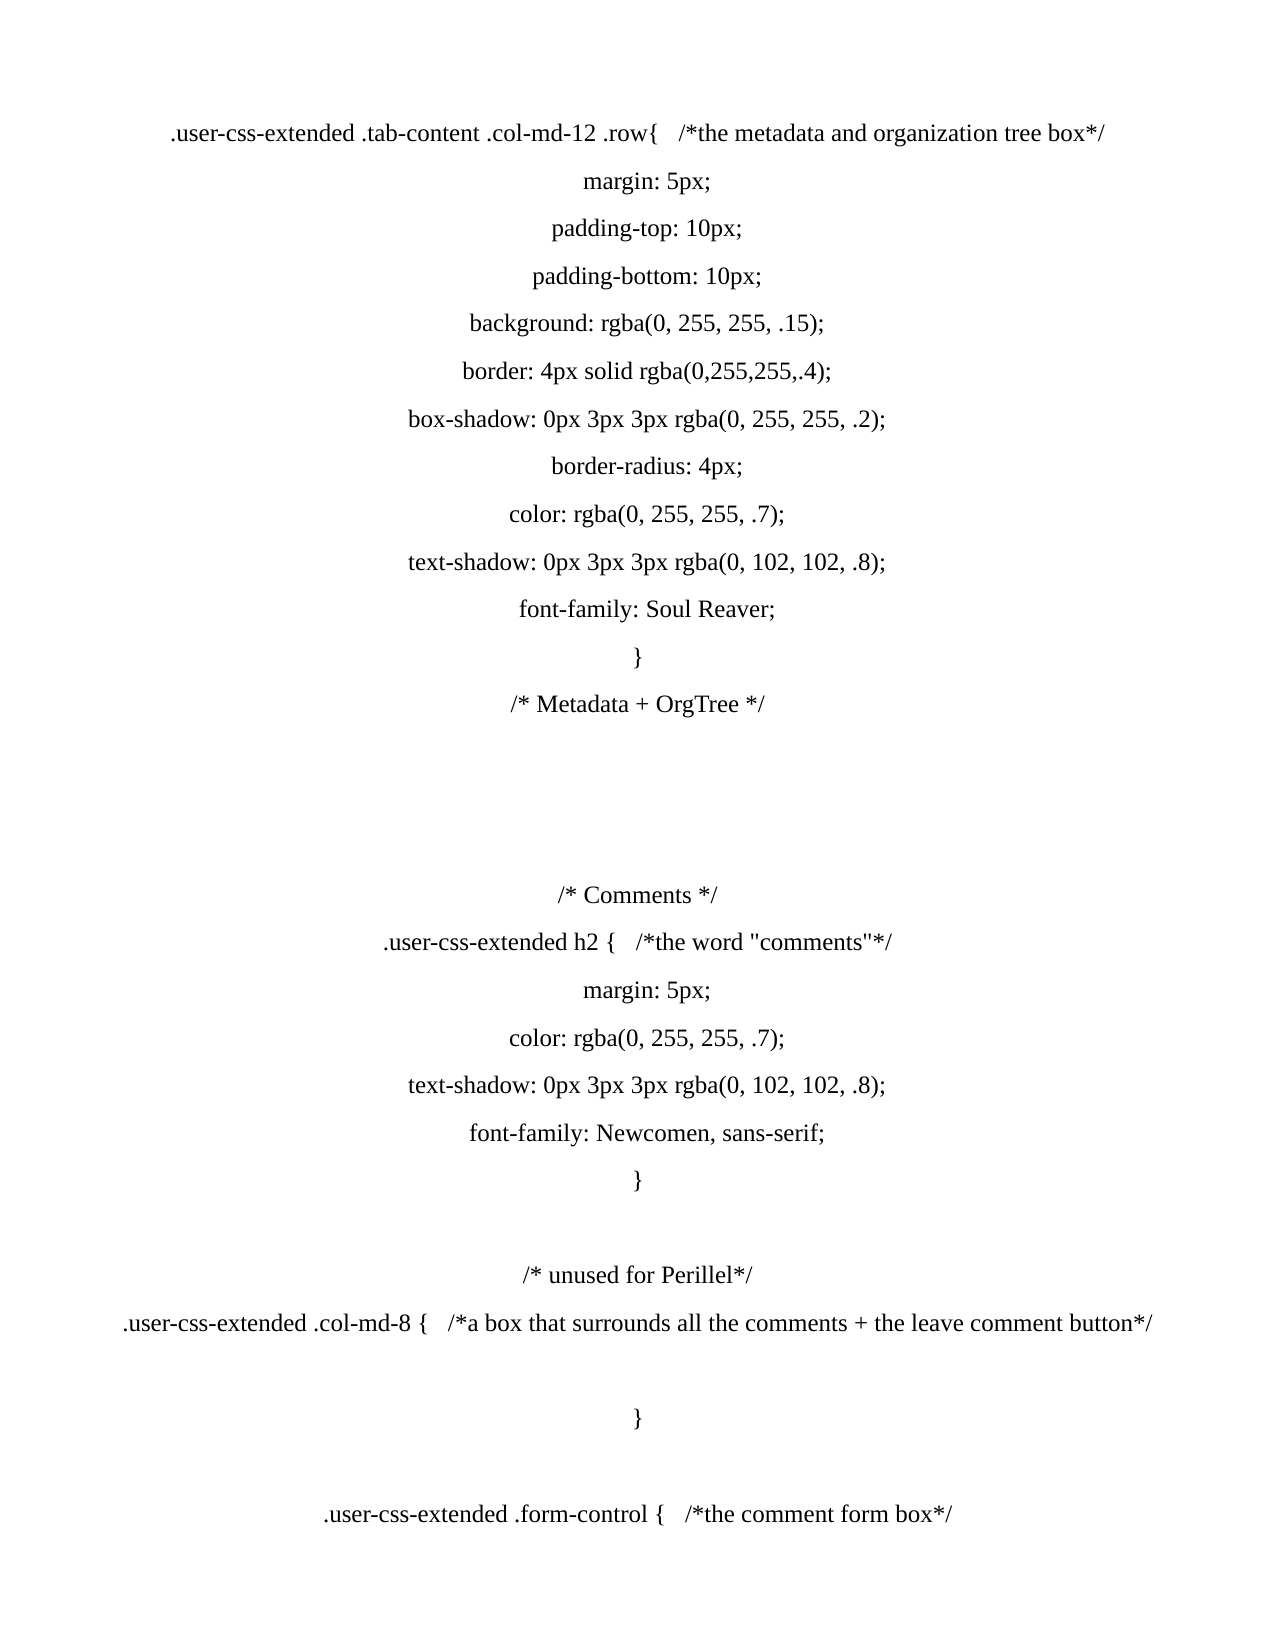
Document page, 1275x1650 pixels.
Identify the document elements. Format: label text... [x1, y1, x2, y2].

text .user-css-extended h2 { /*the word "comments"*/ [118, 927, 1157, 956]
text .user-css-extended .tab-content .col-md-12 .row{ /*the metadata and organization tree box*/ [118, 118, 1157, 147]
text box-shadow: 0px 3px 3px rgba(0, 255, 255, .2); [118, 404, 1157, 432]
text /* Comments */ [118, 880, 1157, 908]
text background: rgba(0, 255, 255, .15); [118, 308, 1157, 337]
text font-family: Newcomen, sans-serif; [118, 1118, 1157, 1147]
text color: rgba(0, 255, 255, .7); [118, 1023, 1157, 1051]
text border: 4px solid rgba(0,255,255,.4); [118, 356, 1157, 385]
text padding-bottom: 10px; [118, 261, 1157, 290]
text margin: 5px; [118, 975, 1157, 1004]
text padding-top: 10px; [118, 213, 1157, 242]
text text-shadow: 0px 3px 3px rgba(0, 102, 102, .8); [118, 1070, 1157, 1099]
text border-radius: 4px; [118, 451, 1157, 480]
text } [118, 1403, 1157, 1432]
text /* unused for Perillel*/ [118, 1261, 1157, 1289]
text .user-css-extended .form-control { /*the comment form box*/ [118, 1499, 1157, 1527]
text } [118, 1165, 1157, 1194]
text margin: 5px; [118, 166, 1157, 194]
text color: rgba(0, 255, 255, .7); [118, 499, 1157, 528]
text font-family: Soul Reaver; [118, 594, 1157, 623]
text /* Metadata + OrgTree */ [118, 689, 1157, 718]
text } [118, 642, 1157, 671]
text text-shadow: 0px 3px 3px rgba(0, 102, 102, .8); [118, 547, 1157, 575]
text .user-css-extended .col-md-8 { /*a box that surrounds all the comments + the leave comment button*/ [118, 1308, 1157, 1337]
